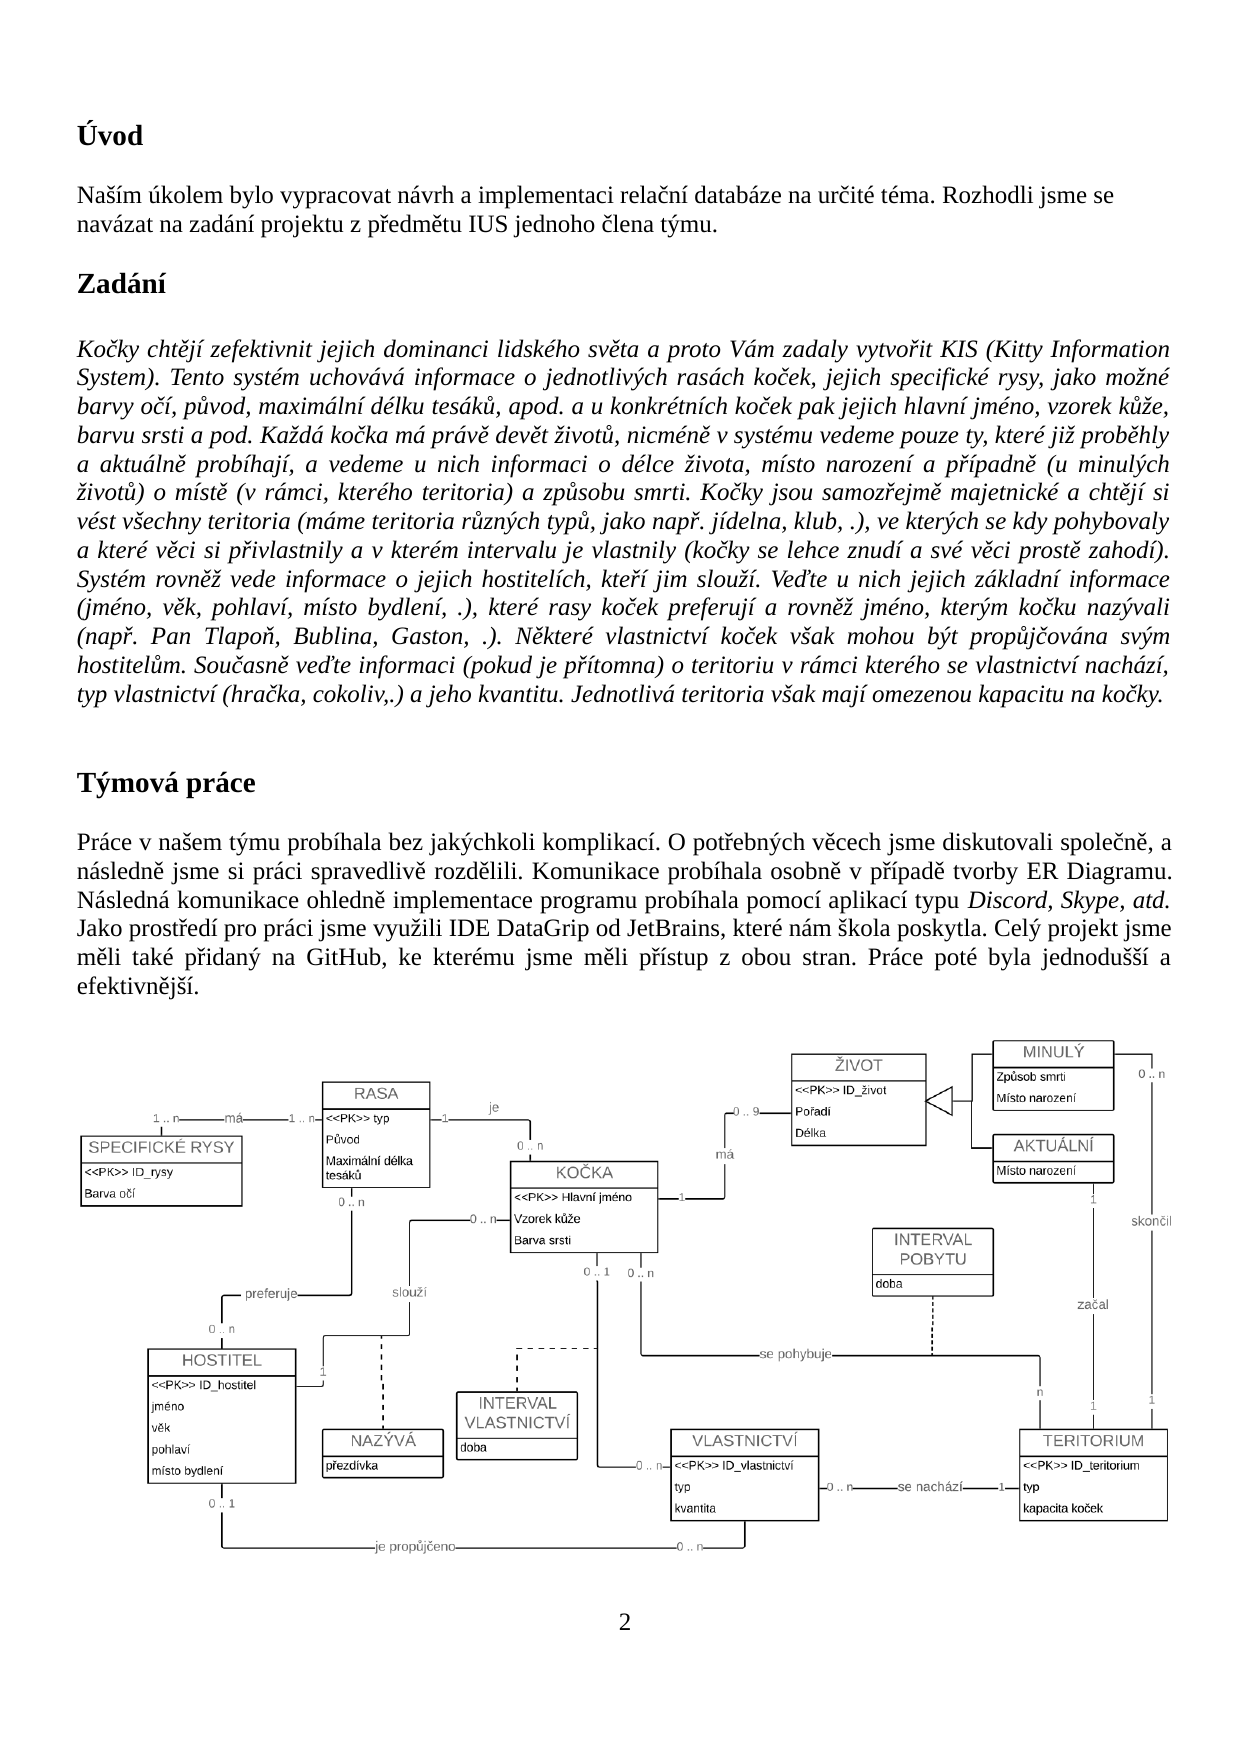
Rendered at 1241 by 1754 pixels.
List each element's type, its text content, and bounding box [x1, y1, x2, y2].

text Kočky chtějí zefektivnit jejich dominanci lidského světa a proto Vám zadaly vytvořit KIS (Kitty Information System). Tento systém uchovává informace o jednotlivých rasách koček, jejich specifické rysy, jako možné barvy očí, původ, maximální délku tesáků, apod. a u konkrétních koček pak jejich hlavní jméno, vzorek kůže, barvu srsti a pod. Každá kočka má právě devět životů, nicméně v systému vedeme pouze ty, které již proběhly a aktuálně probíhají, a vedeme u nich informaci o délce života, místo narození a případně (u minulých životů) o místě (v rámci, kterého teritoria) a způsobu smrti. Kočky jsou samozřejmě majetnické a chtějí si vést všechny teritoria (máme teritoria různých typů, jako např. jídelna, klub, .), ve kterých se kdy pohybovaly a které věci si přivlastnily a v kterém intervalu je vlastnily (kočky se lehce znudí a své věci prostě zahodí). Systém rovněž vede informace o jejich hostitelích, kteří jim slouží. Veďte u nich jejich základní informace (jméno, věk, pohlaví, místo bydlení, .), které rasy koček preferují a rovněž jméno, kterým kočku nazývali (např. Pan Tlapoň, Bublina, Gaston, .). Některé vlastnictví koček však mohou být propůjčována svým hostitelům. Současně veďte informaci (pokud je přítomna) o teritoriu v rámci kterého se vlastnictví nachází, typ vlastnictví (hračka, cokoliv,.) a jeho kvantitu. Jednotlivá teritoria však mají omezenou kapacitu na kočky. [77, 334, 1173, 707]
text Naším úkolem bylo vypracovat návrh a implementaci relační databáze na určité téma. Rozhodli jsme se navázat na zadání projektu z předmětu IUS jednoho člena týmu. [77, 180, 1173, 238]
text Týmová práce [77, 765, 1173, 798]
text Úvod [77, 118, 1173, 152]
text Práce v našem týmu probíhala bez jakýchkoli komplikací. O potřebných věcech jsme diskutovali společně, a následně jsme si práci spravedlivě rozdělili. Komunikace probíhala osobně v případě tvorby ER Diagramu. Následná komunikace ohledně implementace programu probíhala pomocí aplikací typu Discord, Skype, atd. Jako prostředí pro práci jsme využili IDE DataGrip od JetBrains, které nám škola poskytla. Celý projekt jsme měli také přidaný na GitHub, ke kterému jsme měli přístup z obou stran. Práce poté byla jednodušší a efektivnější. [77, 827, 1173, 1000]
picture [76, 1037, 1174, 1557]
text Zadání [77, 267, 1173, 300]
